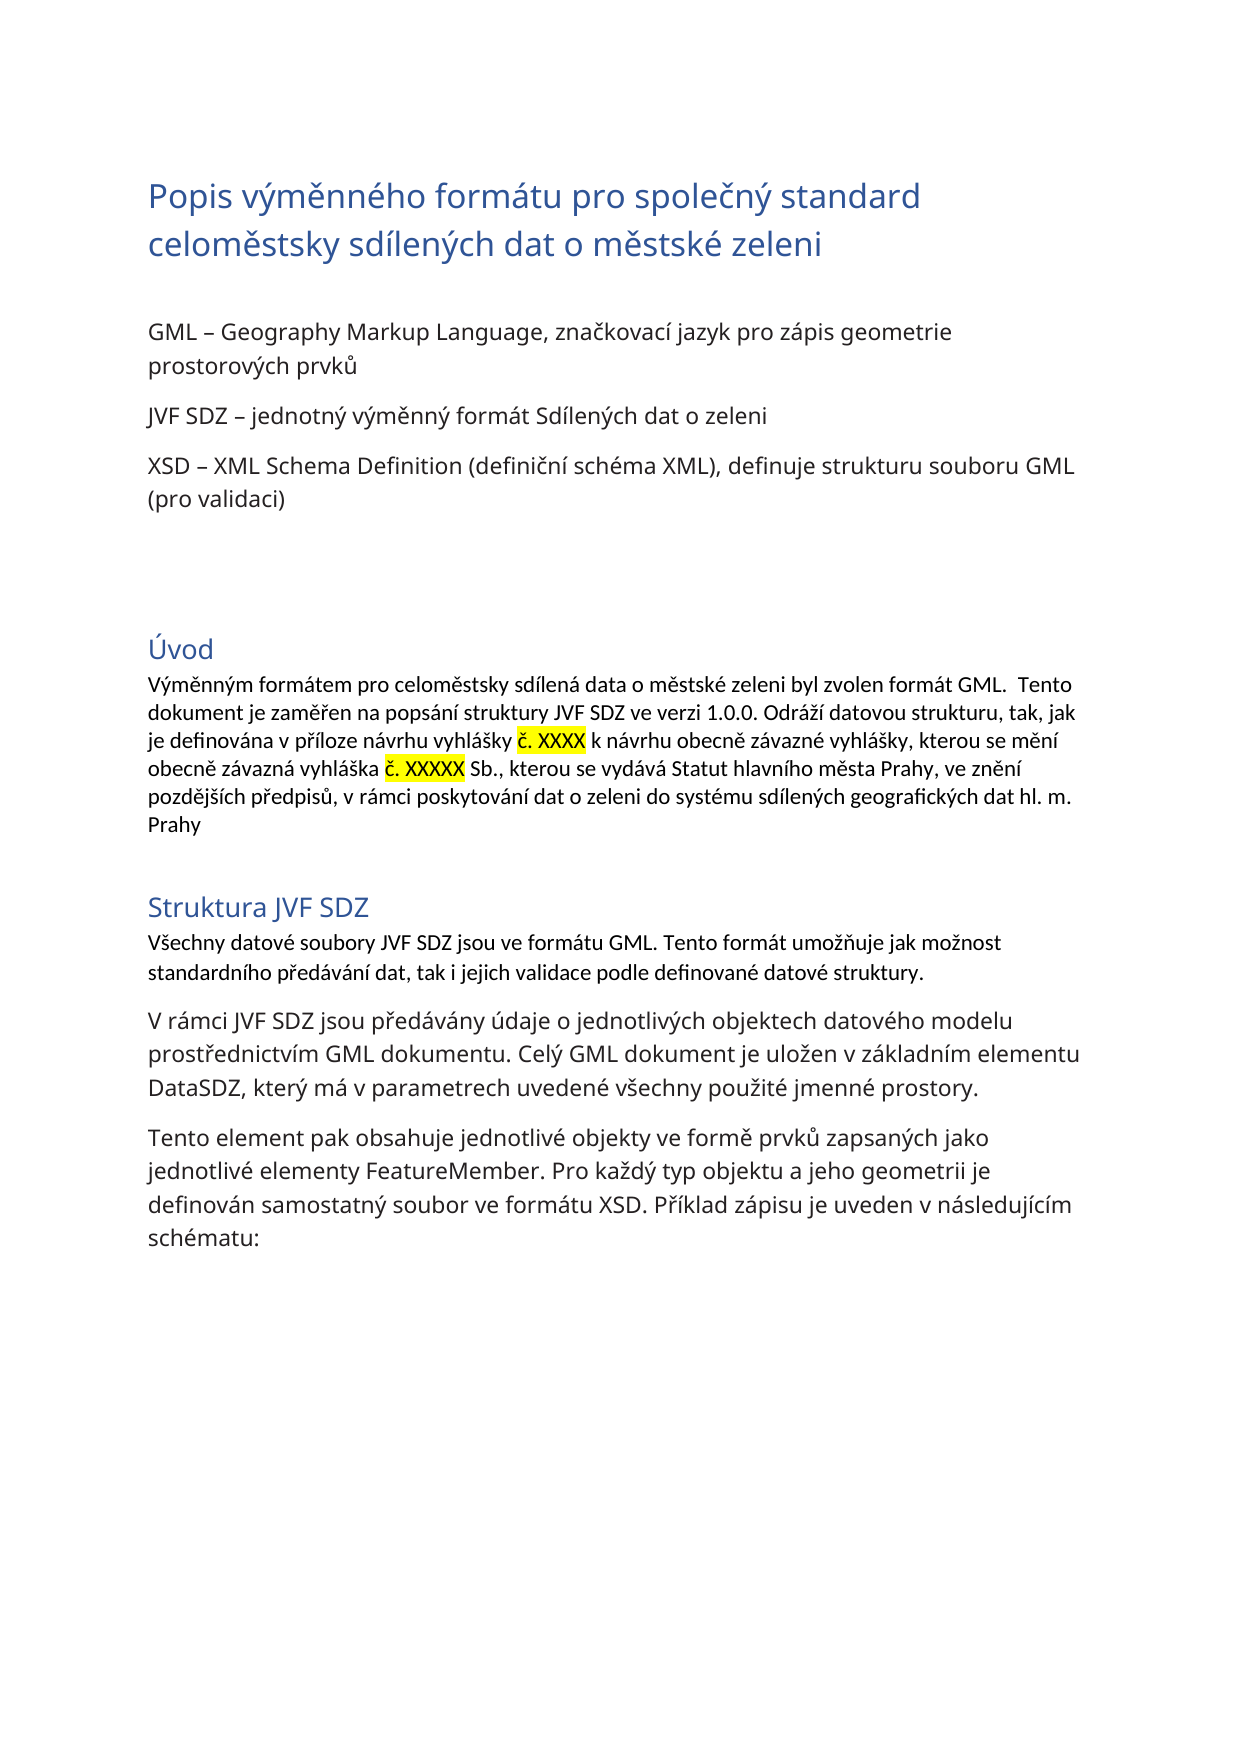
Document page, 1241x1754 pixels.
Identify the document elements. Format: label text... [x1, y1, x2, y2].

text XSD – XML Schema Definition (definiční schéma XML), definuje strukturu souboru GML (pro validaci) [148, 450, 1093, 514]
text Všechny datové soubory JVF SDZ jsou ve formátu GML. Tento formát umožňuje jak možnost standardního předávání dat, tak i jejich validace podle definované datové struktury. [148, 928, 1093, 986]
text Tento element pak obsahuje jednotlivé objekty ve formě prvků zapsaných jako jednotlivé elementy FeatureMember. Pro každý typ objektu a jeho geometrii je definován samostatný soubor ve formátu XSD. Příklad zápisu je uveden v následujícím schématu: [148, 1122, 1093, 1253]
text JVF SDZ – jednotný výměnný formát Sdílených dat o zeleni [148, 400, 1093, 431]
subtitle Úvod [148, 631, 1093, 668]
text GML – Geography Markup Language, značkovací jazyk pro zápis geometrie prostorových prvků [148, 316, 1093, 381]
text Výměnným formátem pro celoměstsky sdílená data o městské zeleni byl zvolen formát GML. Tento dokument je zaměřen na popsání struktury JVF SDZ ve verzi 1.0.0. Odráží datovou strukturu, tak, jak je definována v příloze návrhu vyhlášky č. XXXX k návrhu obecně závazné vyhlášky, kterou se mění obecně závazná vyhláška č. XXXXX Sb., kterou se vydává Statut hlavního města Prahy, ve znění pozdějších předpisů, v rámci poskytování dat o zeleni do systému sdílených geografických dat hl. m. Prahy [148, 670, 1093, 838]
text V rámci JVF SDZ jsou předávány údaje o jednotlivých objektech datového modelu prostřednictvím GML dokumentu. Celý GML dokument je uložen v základním elementu DataSDZ, který má v parametrech uvedené všechny použité jmenné prostory. [148, 1005, 1093, 1103]
subtitle Popis výměnného formátu pro společný standard celoměstsky sdílených dat o městské zeleni [148, 173, 1093, 267]
subtitle Struktura JVF SDZ [148, 889, 1093, 926]
